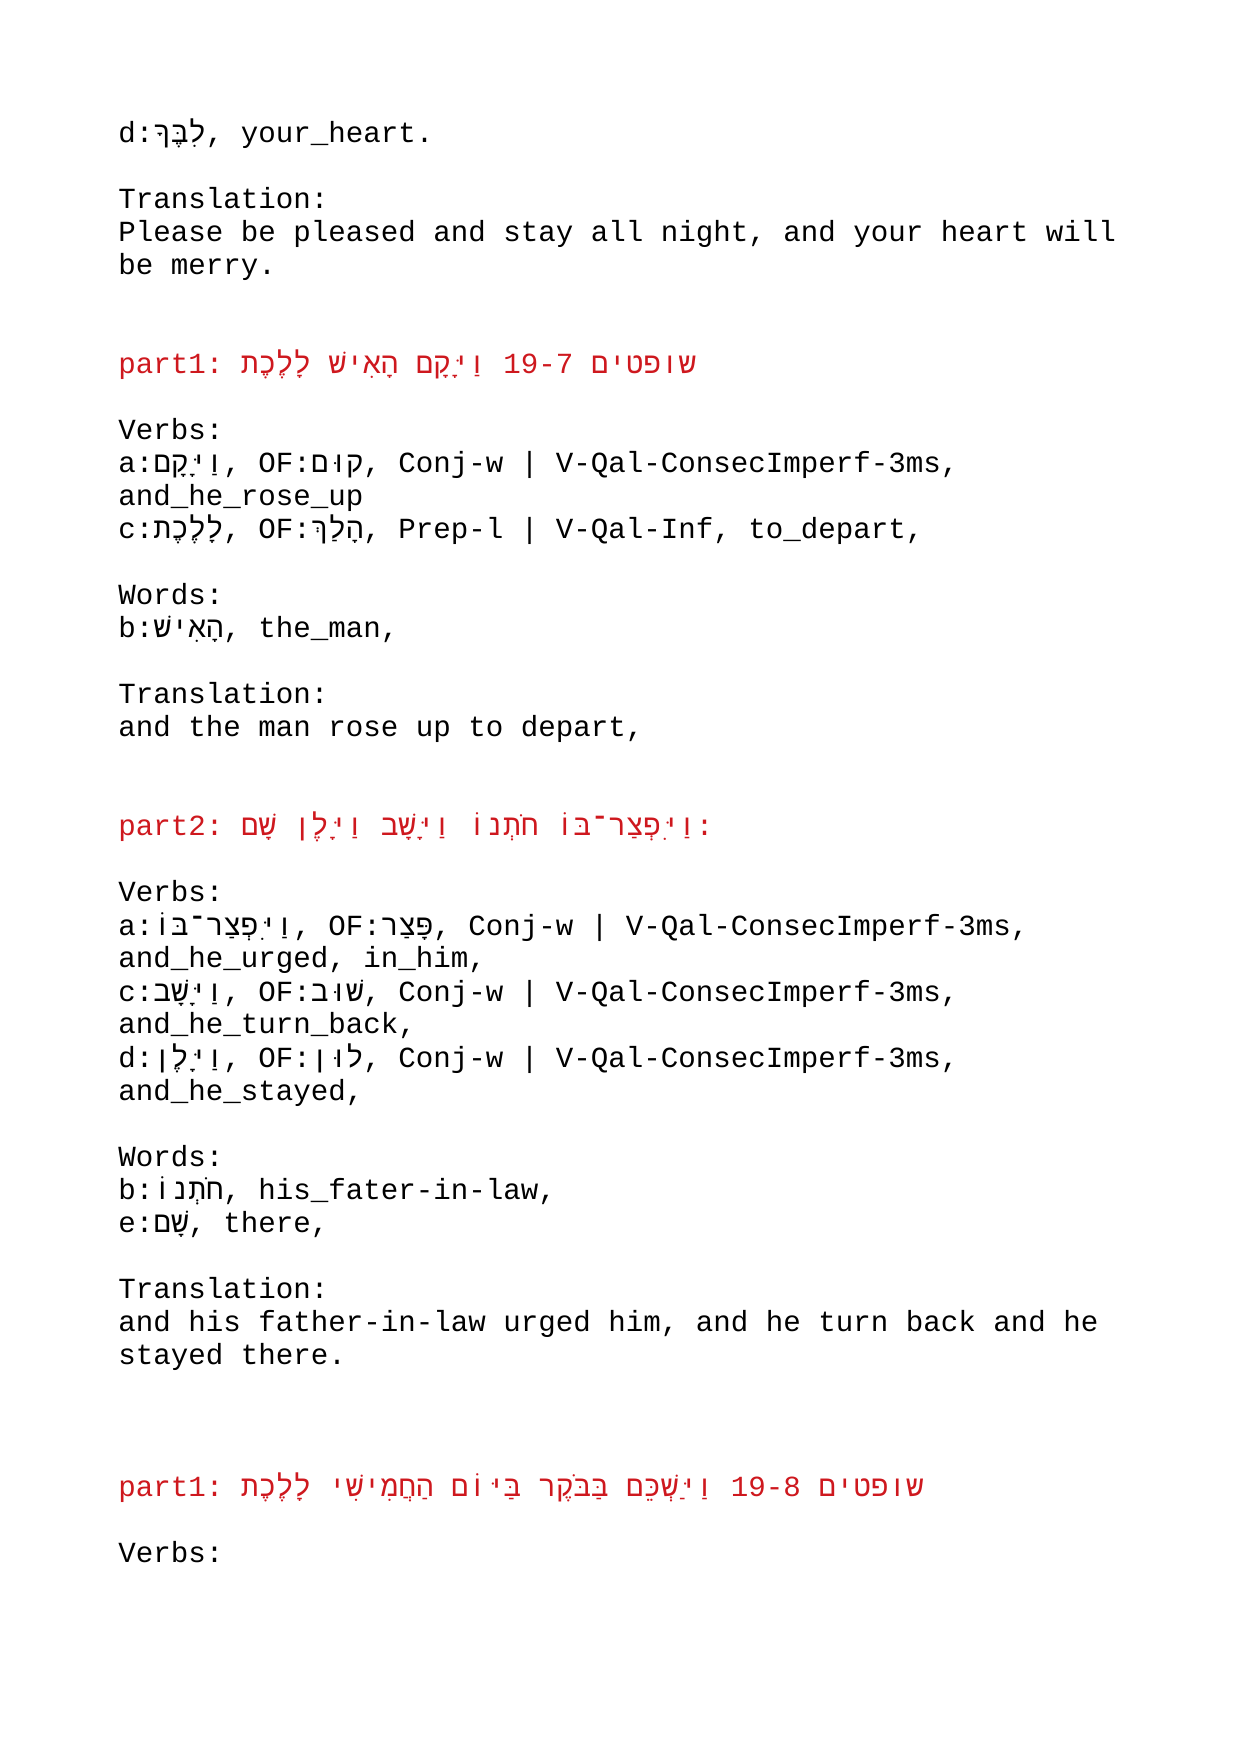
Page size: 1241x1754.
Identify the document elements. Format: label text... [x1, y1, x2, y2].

text b:הָאִישׁ, the_man, [118, 613, 1122, 646]
text Translation: [118, 679, 1122, 712]
text e:שָׁם, there, [118, 1208, 1122, 1241]
text Verbs: [118, 878, 1122, 911]
text Translation: [118, 184, 1122, 217]
text part1: שופטים 19-7 וַיָּקָם הָאִישׁ לָלֶכֶת [118, 349, 1122, 382]
text Translation: [118, 1274, 1122, 1307]
text Verbs: [118, 1538, 1122, 1571]
text part1: שופטים 19-8 וַיַּשְׁכֵּם בַּבֹּקֶר בַּיּוֹם הַחֲמִישִׁי לָלֶכֶת [118, 1472, 1122, 1505]
text Verbs: [118, 415, 1122, 448]
text and his father-in-law urged him, and he turn back and he stayed there. [118, 1307, 1122, 1373]
text d:וַיָּלֶן, OF:לוּן, Conj-w | V-Qal-ConsecImperf-3ms, and_he_stayed, [118, 1043, 1122, 1109]
text a:וַיִּפְצַר־בּוֹ, OF:פָּצַר, Conj-w | V-Qal-ConsecImperf-3ms, and_he_urged, in_him, [118, 911, 1122, 977]
text c:לָלֶכֶת, OF:הָלַךְ, Prep-l | V-Qal-Inf, to_depart, [118, 514, 1122, 547]
text c:וַיָּשָׁב, OF:שׁוּב, Conj-w | V-Qal-ConsecImperf-3ms, and_he_turn_back, [118, 977, 1122, 1043]
text Words: [118, 1142, 1122, 1175]
text a:וַיָּקָם, OF:קוּם, Conj-w | V-Qal-ConsecImperf-3ms, and_he_rose_up [118, 448, 1122, 514]
text and the man rose up to depart, [118, 712, 1122, 746]
text b:חֹתְנוֹ, his_fater-in-law, [118, 1175, 1122, 1208]
text d:לִבֶּךָ, your_heart. [118, 118, 1122, 151]
text Words: [118, 580, 1122, 613]
text Please be pleased and stay all night, and your heart will be merry. [118, 217, 1122, 283]
text part2: וַיִּפְצַר־בּוֹ חֹתְנוֹ וַיָּשָׁב וַיָּלֶן שָׁם: [118, 812, 1122, 844]
